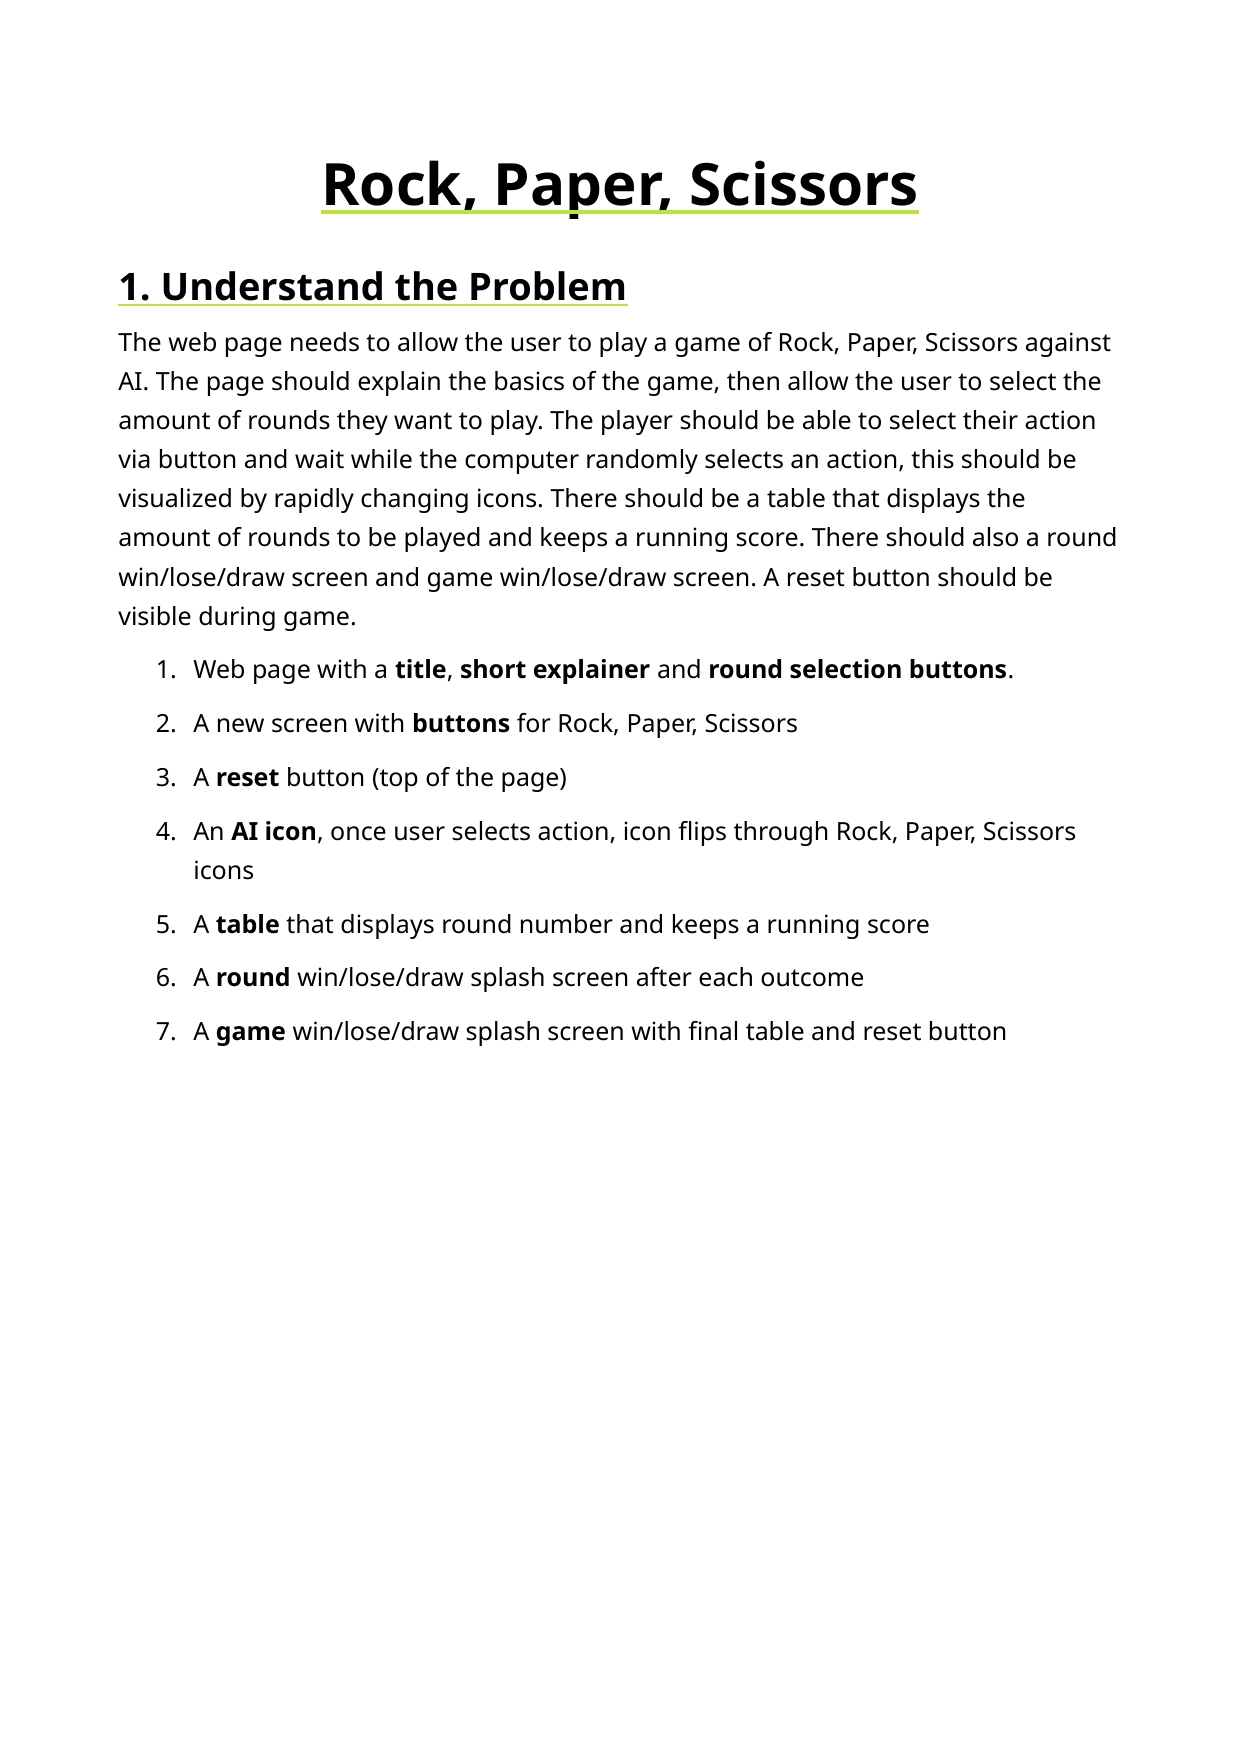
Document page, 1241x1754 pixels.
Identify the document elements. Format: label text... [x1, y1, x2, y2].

title Rock, Paper, Scissors [118, 143, 1122, 223]
list A table that displays round number and keeps a running score [156, 906, 1122, 940]
text The web page needs to allow the user to play a game of Rock, Paper, Scissors against AI. The page should explain the basics of the game, then allow the user to select the amount of rounds they want to play. The player should be able to select their action via button and wait while the computer randomly selects an action, this should be visualized by rapidly changing icons. There should be a table that displays the amount of rounds to be played and keeps a running score. There should also a round win/lose/draw screen and game win/lose/draw screen. A reset button should be visible during game. [118, 324, 1122, 632]
list A game win/lose/draw splash screen with final table and reset button [156, 1014, 1122, 1048]
list A reset button (top of the page) [156, 760, 1122, 794]
list A new screen with buttons for Rock, Paper, Scissors [156, 706, 1122, 740]
list An AI icon, once user selects action, icon flips through Rock, Paper, Scissors icons [156, 813, 1122, 887]
subtitle 1. Understand the Problem [118, 260, 1122, 312]
list A round win/lose/draw splash screen after each outcome [156, 960, 1122, 994]
list Web page with a title, short explainer and round selection buttons. [156, 652, 1122, 686]
